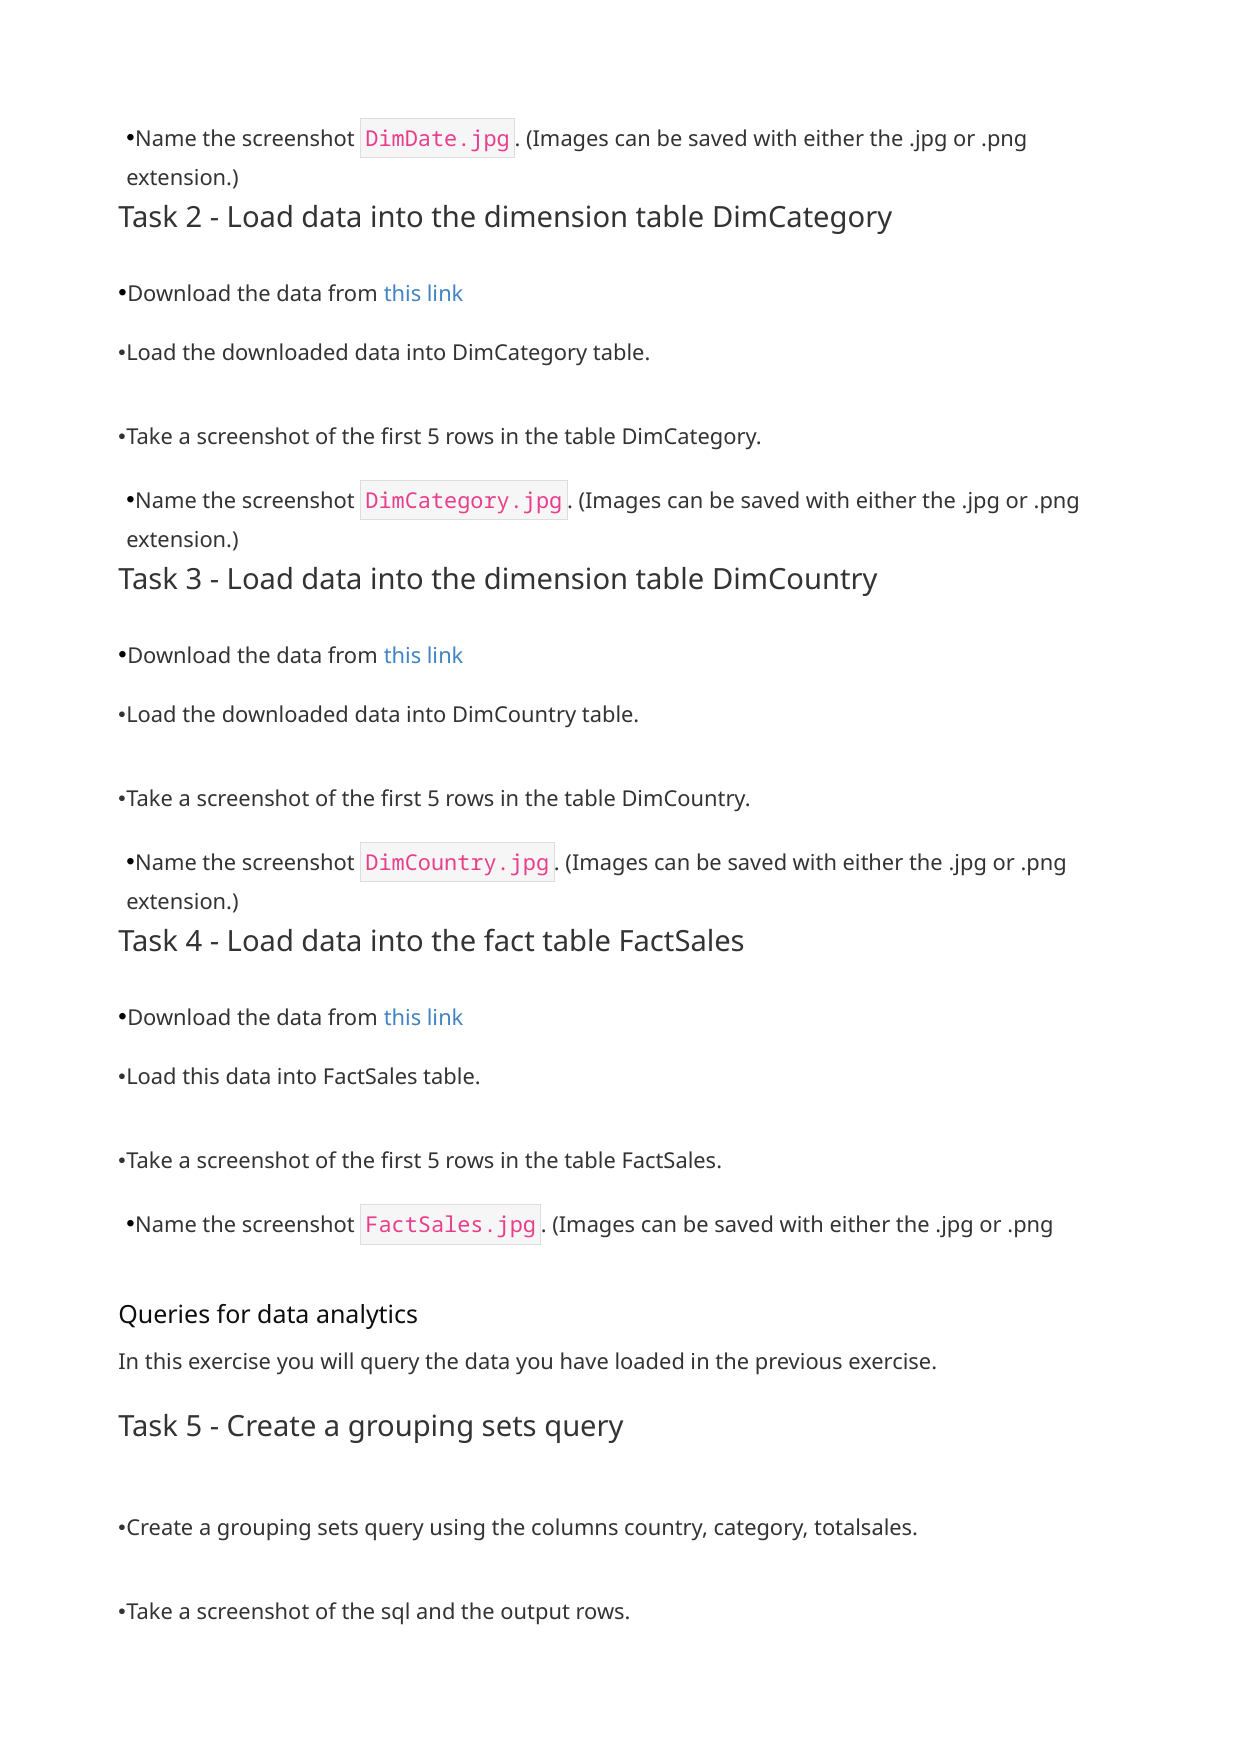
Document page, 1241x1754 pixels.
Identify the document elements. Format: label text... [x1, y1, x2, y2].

list Name the screenshot DimDate.jpg. (Images can be saved with either the .jpg or .png extension.) [126, 118, 1116, 192]
list Take a screenshot of the first 5 rows in the table DimCountry. [118, 783, 1122, 813]
subtitle Task 2 - Load data into the dimension table DimCategory [118, 196, 1122, 236]
subtitle Task 4 - Load data into the fact table FactSales [118, 920, 1122, 960]
list Load the downloaded data into DimCategory table. [118, 337, 1122, 367]
list Create a grouping sets query using the columns country, category, totalsales. [118, 1512, 1122, 1542]
list Download the data from this link [118, 278, 1122, 307]
list Take a screenshot of the sql and the output rows. [118, 1596, 1122, 1626]
list FactSales.jpg [361, 1205, 540, 1244]
subtitle Task 5 - Create a grouping sets query [118, 1405, 1122, 1445]
list Download the data from this link [118, 640, 1122, 669]
list Name the screenshot DimCountry.jpg. (Images can be saved with either the .jpg or .png extension.) [126, 842, 1116, 916]
list Take a screenshot of the first 5 rows in the table FactSales. [118, 1145, 1122, 1175]
list Download the data from this link [118, 1002, 1122, 1032]
list . (Images can be saved with either the .jpg or .png [541, 1204, 1116, 1244]
list Name the screenshot DimCategory.jpg. (Images can be saved with either the .jpg or .png extension.) [126, 480, 1116, 554]
list Name the screenshot [126, 1204, 360, 1244]
subtitle Queries for data analytics [118, 1296, 1122, 1331]
list Take a screenshot of the first 5 rows in the table DimCategory. [118, 421, 1122, 451]
list Load this data into FactSales table. [118, 1061, 1122, 1091]
text In this exercise you will query the data you have loaded in the previous exercise. [118, 1346, 1122, 1376]
subtitle Task 3 - Load data into the dimension table DimCountry [118, 558, 1122, 598]
list Load the downloaded data into DimCountry table. [118, 699, 1122, 729]
